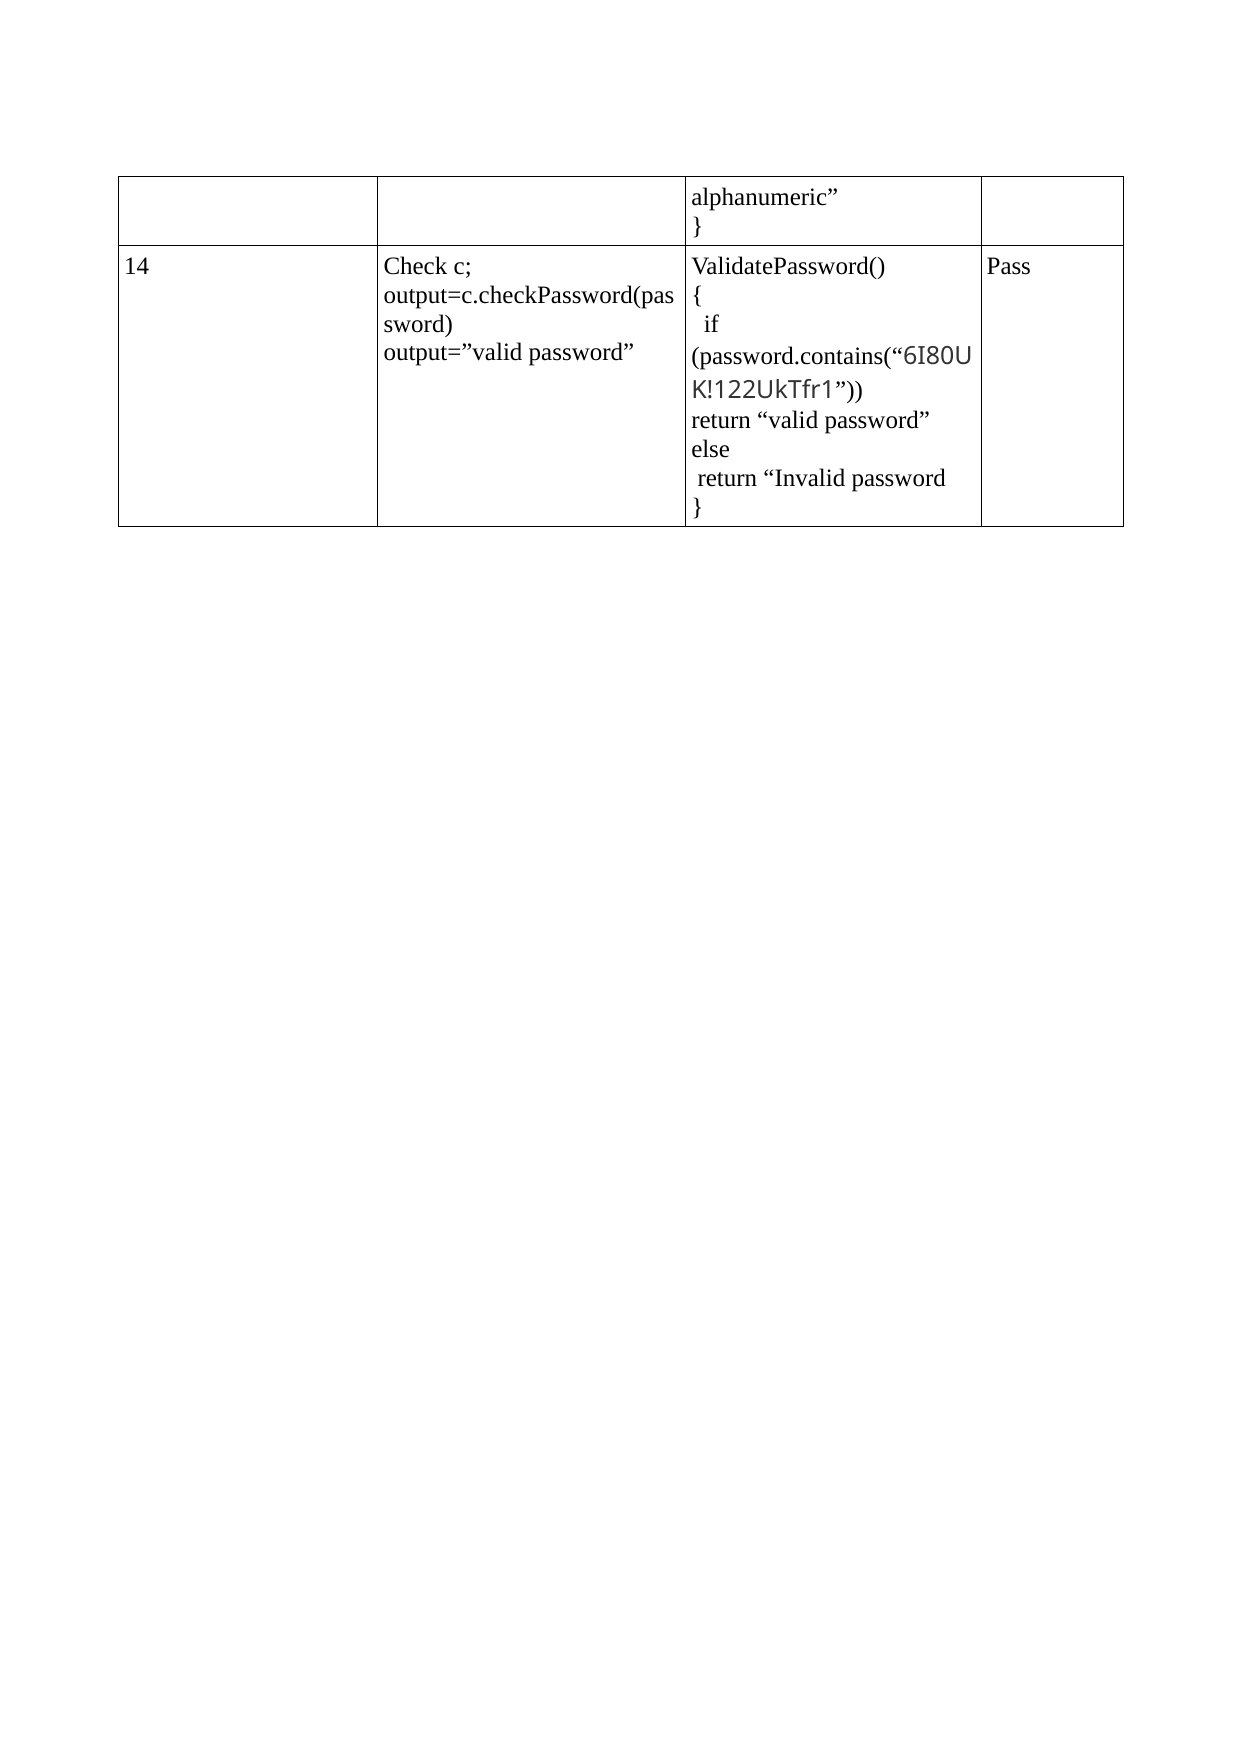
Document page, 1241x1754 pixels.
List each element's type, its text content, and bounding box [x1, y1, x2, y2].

table_cell Check c; output=c.checkPassword(password) output=”valid password” [378, 246, 685, 526]
table_cell Pass [982, 246, 1123, 526]
table_cell ValidatePassword() { if (password.contains(“6I80UK!122UkTfr1”)) return “valid password” else return “Invalid password } [686, 246, 981, 526]
table_cell alphanumeric” } [686, 177, 981, 245]
table_cell [119, 177, 377, 245]
table_cell [378, 177, 685, 245]
table_cell 14 [119, 246, 377, 526]
table_cell [982, 177, 1123, 245]
